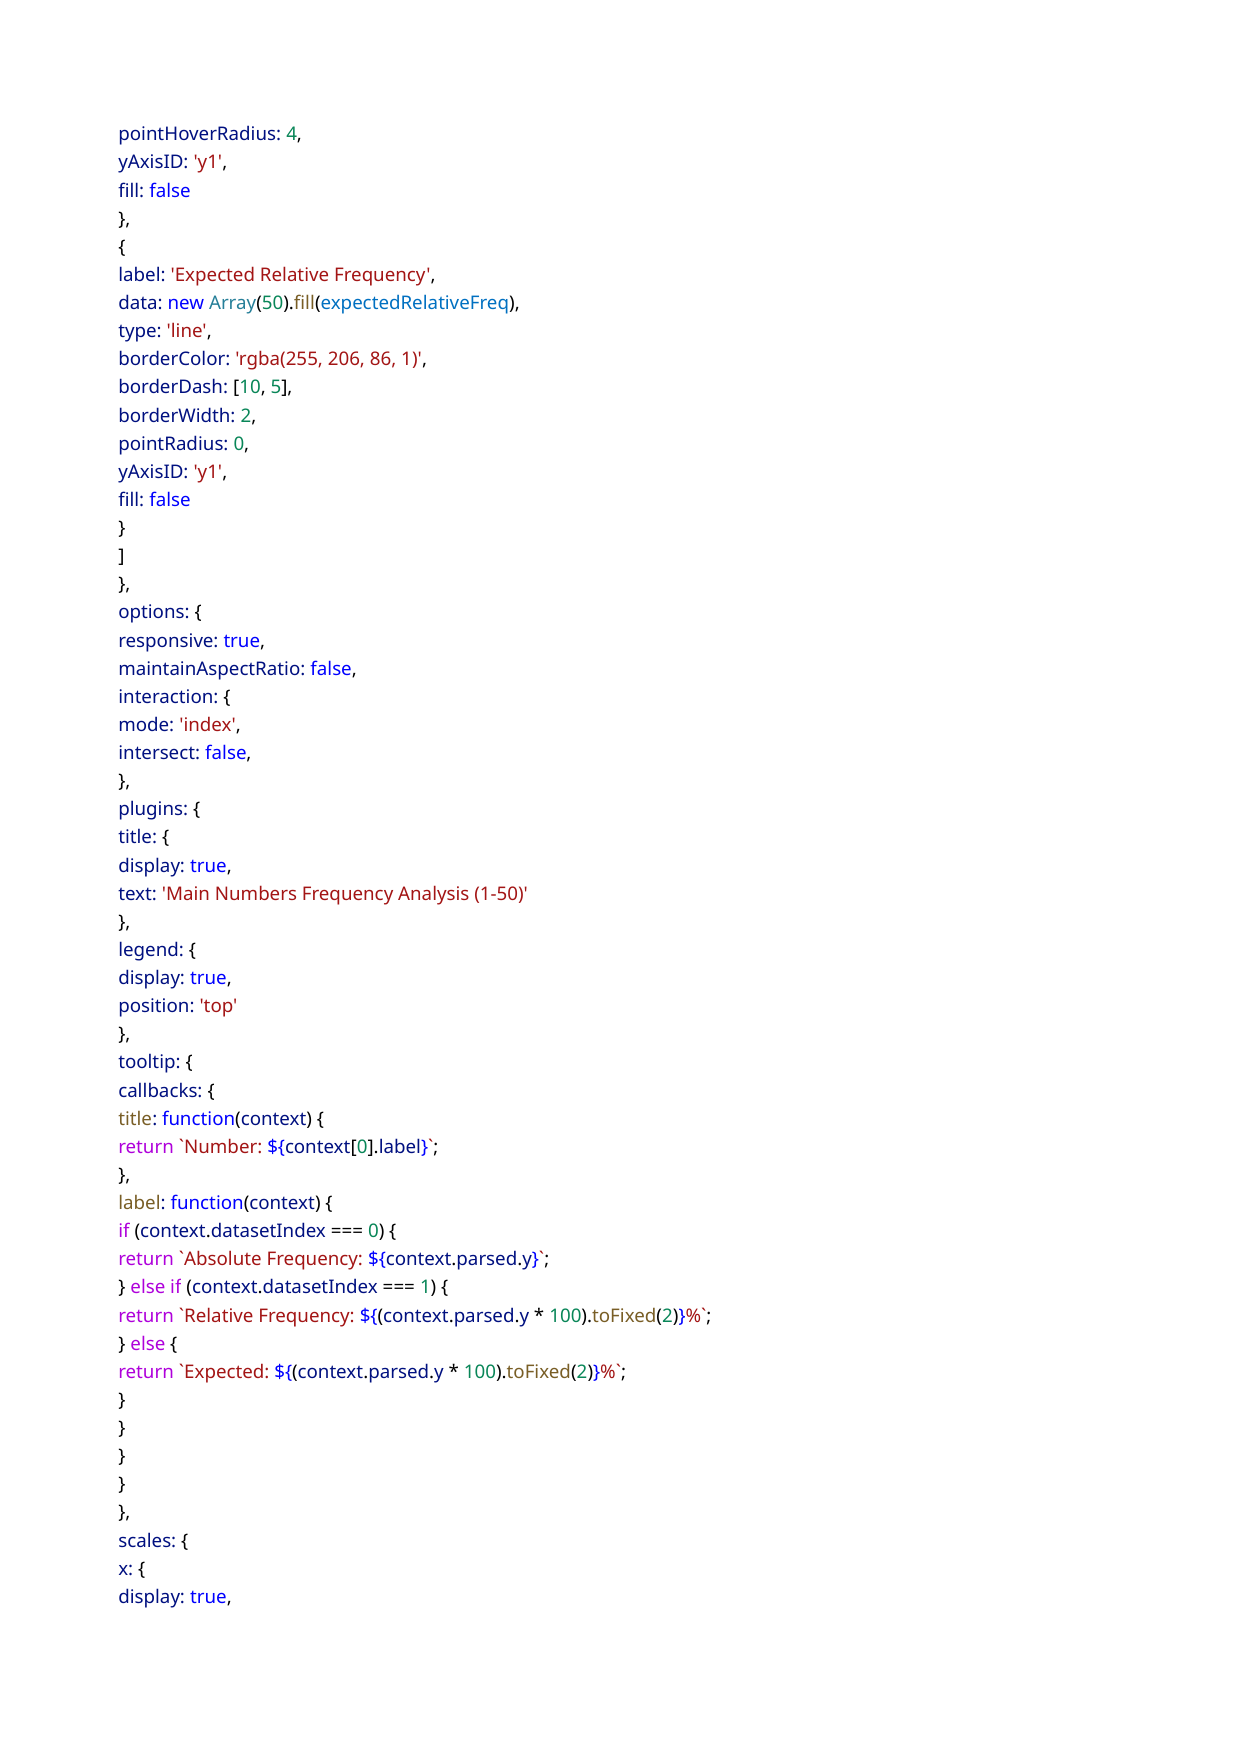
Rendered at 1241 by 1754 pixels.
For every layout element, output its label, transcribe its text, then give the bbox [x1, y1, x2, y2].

text } [118, 1412, 1122, 1440]
text title: function(context) { [118, 1102, 1122, 1131]
text data: new Array(50).fill(expectedRelativeFreq), [118, 287, 1122, 315]
text }, [118, 765, 1122, 793]
text responsive: true, [118, 624, 1122, 652]
text return `Number: ${context[0].label}`; [118, 1131, 1122, 1159]
text yAxisID: 'y1', [118, 146, 1122, 174]
text callbacks: { [118, 1074, 1122, 1102]
text position: 'top' [118, 990, 1122, 1018]
text return `Absolute Frequency: ${context.parsed.y}`; [118, 1243, 1122, 1271]
text plugins: { [118, 793, 1122, 821]
text display: true, [118, 849, 1122, 877]
text x: { [118, 1552, 1122, 1581]
text display: true, [118, 962, 1122, 990]
text if (context.datasetIndex === 0) { [118, 1215, 1122, 1243]
text } [118, 1468, 1122, 1496]
text } else if (context.datasetIndex === 1) { [118, 1271, 1122, 1299]
text ] [118, 540, 1122, 568]
text { [118, 231, 1122, 259]
text }, [118, 1018, 1122, 1046]
text options: { [118, 596, 1122, 624]
text } [118, 512, 1122, 540]
text pointHoverRadius: 4, [118, 118, 1122, 146]
text }, [118, 1159, 1122, 1187]
text legend: { [118, 934, 1122, 962]
text yAxisID: 'y1', [118, 456, 1122, 484]
text type: 'line', [118, 315, 1122, 343]
text } else { [118, 1327, 1122, 1356]
text } [118, 1440, 1122, 1468]
text label: 'Expected Relative Frequency', [118, 259, 1122, 287]
text maintainAspectRatio: false, [118, 652, 1122, 681]
text tooltip: { [118, 1046, 1122, 1074]
text pointRadius: 0, [118, 427, 1122, 456]
text borderDash: [10, 5], [118, 371, 1122, 399]
text }, [118, 1496, 1122, 1524]
text borderWidth: 2, [118, 399, 1122, 427]
text label: function(context) { [118, 1187, 1122, 1215]
text interaction: { [118, 681, 1122, 709]
text display: true, [118, 1581, 1122, 1609]
text intersect: false, [118, 737, 1122, 765]
text title: { [118, 821, 1122, 849]
text text: 'Main Numbers Frequency Analysis (1-50)' [118, 877, 1122, 906]
text } [118, 1384, 1122, 1412]
text }, [118, 906, 1122, 934]
text return `Relative Frequency: ${(context.parsed.y * 100).toFixed(2)}%`; [118, 1299, 1122, 1327]
text fill: false [118, 174, 1122, 202]
text mode: 'index', [118, 709, 1122, 737]
text return `Expected: ${(context.parsed.y * 100).toFixed(2)}%`; [118, 1356, 1122, 1384]
text }, [118, 202, 1122, 231]
text borderColor: 'rgba(255, 206, 86, 1)', [118, 343, 1122, 371]
text }, [118, 568, 1122, 596]
text scales: { [118, 1524, 1122, 1552]
text fill: false [118, 484, 1122, 512]
